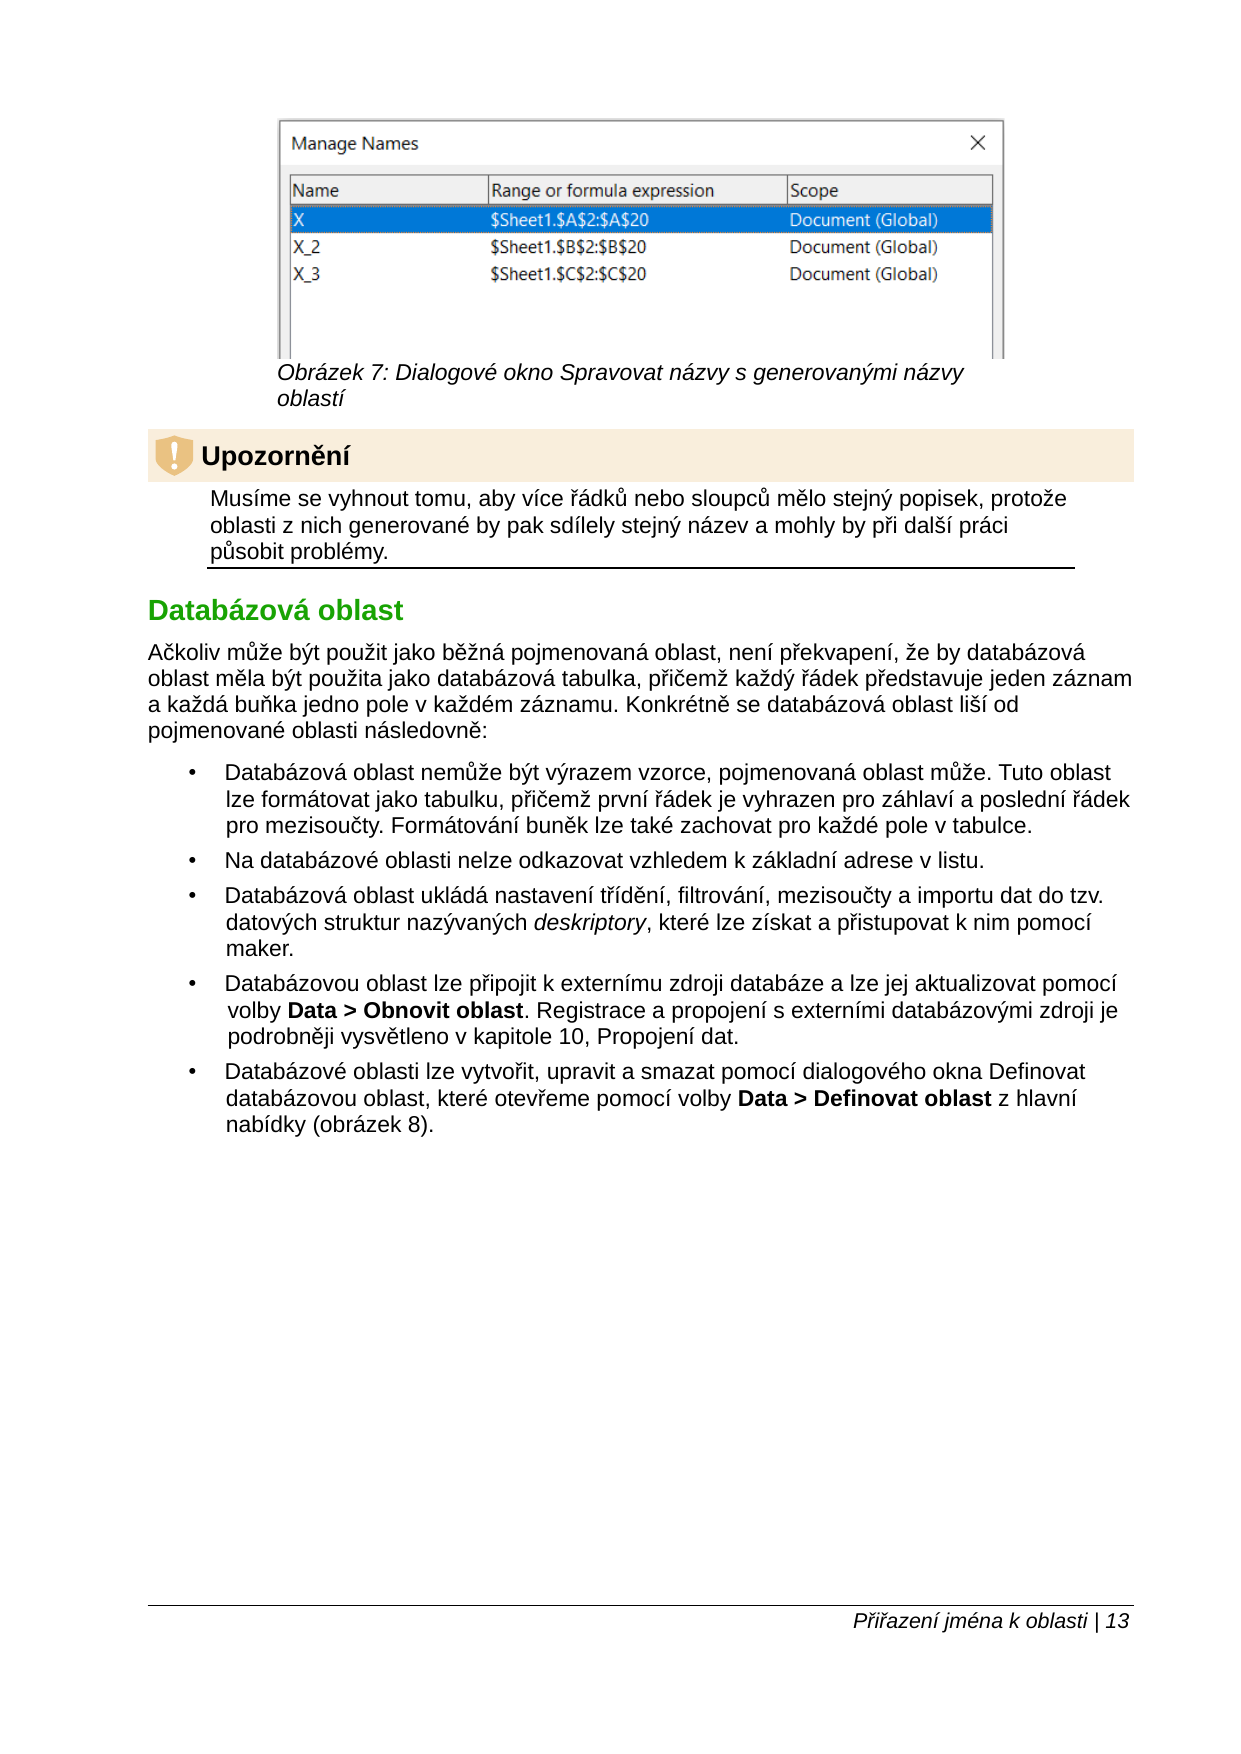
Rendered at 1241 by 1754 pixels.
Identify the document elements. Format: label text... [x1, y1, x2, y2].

picture [277, 118, 1005, 359]
text Ačkoliv může být použit jako běžná pojmenovaná oblast, není překvapení, že by databázová oblast měla být použita jako databázová tabulka, přičemž každý řádek představuje jeden záznam a každá buňka jedno pole v každém záznamu. Konkrétně se databázová oblast liší od pojmenované oblasti následovně: [148, 638, 1134, 744]
list Na databázové oblasti nelze odkazovat vzhledem k základní adrese v listu. [185, 844, 1134, 873]
subtitle Databázová oblast [148, 593, 1134, 627]
list Databázové oblasti lze vytvořit, upravit a smazat pomocí dialogového okna Definovat databázovou oblast, které otevřeme pomocí volby Data > Definovat oblast z hlavní nabídky (obrázek 8). [185, 1055, 1134, 1140]
list Databázová oblast ukládá nastavení třídění, filtrování, mezisoučty a importu dat do tzv. datových struktur nazývaných deskriptory, které lze získat a přistupovat k nim pomocí maker. [185, 879, 1134, 961]
text Musíme se vyhnout tomu, aby více řádků nebo sloupců mělo stejný popisek, protože oblasti z nich generované by pak sdílely stejný název a mohly by při další práci působit problémy. [207, 482, 1075, 567]
list Databázová oblast nemůže být výrazem vzorce, pojmenovaná oblast může. Tuto oblast lze formátovat jako tabulku, přičemž první řádek je vyhrazen pro záhlaví a poslední řádek pro mezisoučty. Formátování buněk lze také zachovat pro každé pole v tabulce. [185, 756, 1134, 838]
subtitle Upozornění [148, 429, 1134, 482]
list Databázovou oblast lze připojit k externímu zdroji databáze a lze jej aktualizovat pomocí volby Data > Obnovit oblast. Registrace a propojení s externími databázovými zdroji je podrobněji vysvětleno v kapitole 10, Propojení dat. [185, 967, 1134, 1049]
text Obrázek 7: Dialogové okno Spravovat názvy s generovanými názvy oblastí [277, 359, 1005, 411]
